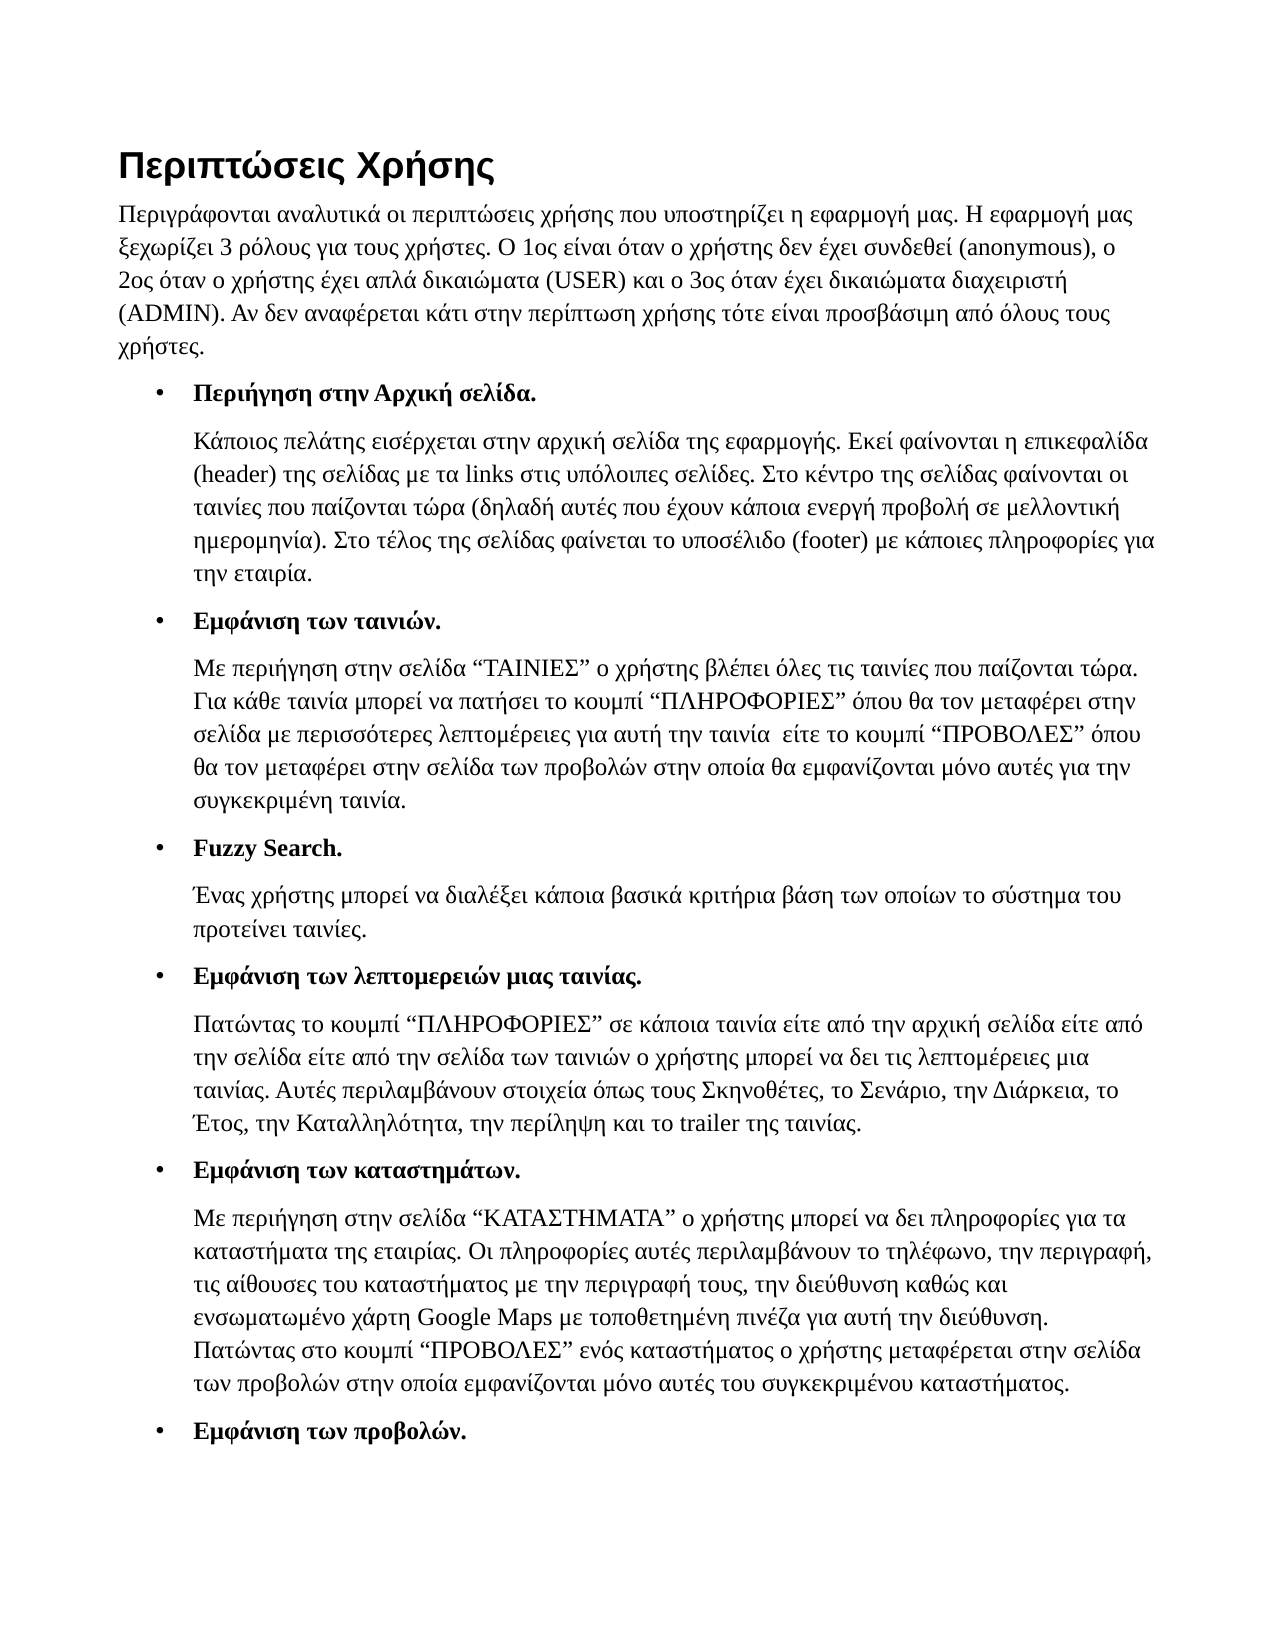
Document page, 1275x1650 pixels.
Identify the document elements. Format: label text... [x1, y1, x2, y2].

list Εμφάνιση των ταινιών. [156, 606, 1157, 634]
list Πατώντας το κουμπί “ΠΛΗΡΟΦΟΡΙΕΣ” σε κάποια ταινία είτε από την αρχική σελίδα είτε από την σελίδα είτε από την σελίδα των ταινιών ο χρήστης μπορεί να δει τις λεπτομέρειες μια ταινίας. Αυτές περιλαμβάνουν στοιχεία όπως τους Σκηνοθέτες, το Σενάριο, την Διάρκεια, το Έτος, την Καταλληλότητα, την περίληψη και το trailer της ταινίας. [156, 1009, 1157, 1137]
list Fuzzy Search. [156, 833, 1157, 862]
list Ένας χρήστης μπορεί να διαλέξει κάποια βασικά κριτήρια βάση των οποίων το σύστημα του προτείνει ταινίες. [156, 881, 1157, 942]
text Περιγράφονται αναλυτικά οι περιπτώσεις χρήσης που υποστηρίζει η εφαρμογή μας. Η εφαρμογή μας ξεχωρίζει 3 ρόλους για τους χρήστες. Ο 1ος είναι όταν ο χρήστης δεν έχει συνδεθεί (anonymous), ο 2ος όταν ο χρήστης έχει απλά δικαιώματα (USER) και ο 3ος όταν έχει δικαιώματα διαχειριστή (ADMIN). Αν δεν αναφέρεται κάτι στην περίπτωση χρήσης τότε είναι προσβάσιμη από όλους τους χρήστες. [118, 199, 1157, 359]
list Εμφάνιση των λεπτομερειών μιας ταινίας. [156, 961, 1157, 990]
list Με περιήγηση στην σελίδα “ΚΑΤΑΣΤΗΜΑΤΑ” ο χρήστης μπορεί να δει πληροφορίες για τα καταστήματα της εταιρίας. Οι πληροφορίες αυτές περιλαμβάνουν το τηλέφωνο, την περιγραφή, τις αίθουσες του καταστήματος με την περιγραφή τους, την διεύθυνση καθώς και ενσωματωμένο χάρτη Google Maps με τοποθετημένη πινέζα για αυτή την διεύθυνση. Πατώντας στο κουμπί “ΠΡΟΒΟΛΕΣ” ενός καταστήματος ο χρήστης μεταφέρεται στην σελίδα των προβολών στην οποία εμφανίζονται μόνο αυτές του συγκεκριμένου καταστήματος. [156, 1203, 1157, 1397]
list Περιήγηση στην Αρχική σελίδα. [156, 378, 1157, 407]
list Με περιήγηση στην σελίδα “ΤΑΙΝΙΕΣ” ο χρήστης βλέπει όλες τις ταινίες που παίζονται τώρα. Για κάθε ταινία μπορεί να πατήσει το κουμπί “ΠΛΗΡΟΦΟΡΙΕΣ” όπου θα τον μεταφέρει στην σελίδα με περισσότερες λεπτομέρειες για αυτή την ταινία είτε το κουμπί “ΠΡΟΒΟΛΕΣ” όπου θα τον μεταφέρει στην σελίδα των προβολών στην οποία θα εμφανίζονται μόνο αυτές για την συγκεκριμένη ταινία. [156, 653, 1157, 814]
list Εμφάνιση των καταστημάτων. [156, 1156, 1157, 1184]
list Εμφάνιση των προβολών. [156, 1416, 1157, 1444]
list Κάποιος πελάτης εισέρχεται στην αρχική σελίδα της εφαρμογής. Εκεί φαίνονται η επικεφαλίδα (header) της σελίδας με τα links στις υπόλοιπες σελίδες. Στο κέντρο της σελίδας φαίνονται οι ταινίες που παίζονται τώρα (δηλαδή αυτές που έχουν κάποια ενεργή προβολή σε μελλοντική ημερομηνία). Στο τέλος της σελίδας φαίνεται το υποσέλιδο (footer) με κάποιες πληροφορίες για την εταιρία. [156, 426, 1157, 587]
subtitle Περιπτώσεις Χρήσης [118, 143, 1157, 186]
